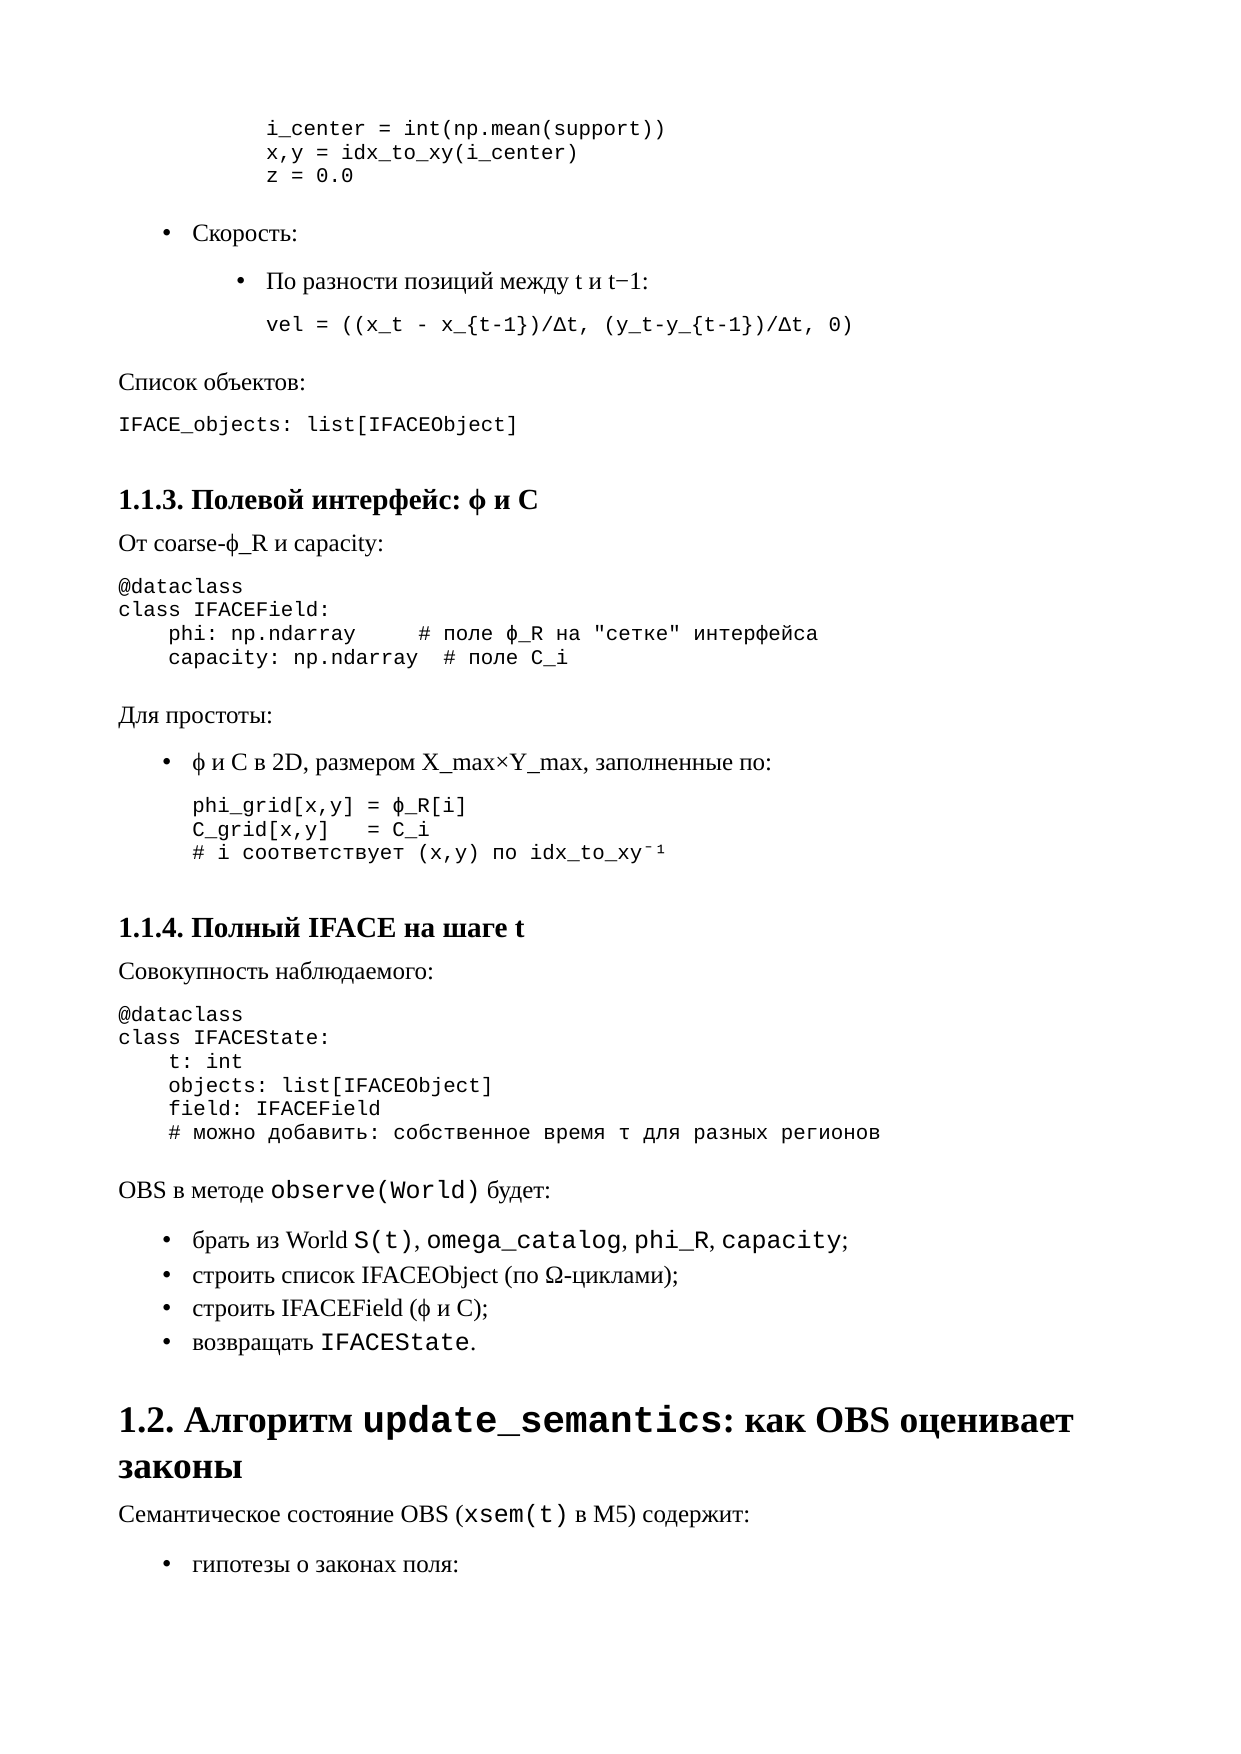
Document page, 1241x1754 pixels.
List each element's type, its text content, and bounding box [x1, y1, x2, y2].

list гипотезы о законах поля: [162, 1549, 1122, 1578]
text capacity: np.ndarray # поле C_i [118, 647, 1122, 670]
list брать из World S(t), omega_catalog, phi_R, capacity; [162, 1225, 1122, 1256]
subtitle 1.1.4. Полный IFACE на шаге t [118, 910, 1122, 944]
text Список объектов: [118, 367, 1122, 396]
text IFACE_objects: list[IFACEObject] [118, 414, 1122, 438]
text OBS в методе observe(World) будет: [118, 1175, 1122, 1206]
text t: int [118, 1051, 1122, 1075]
text # можно добавить: собственное время τ для разных регионов [118, 1122, 1122, 1146]
list ϕ и C в 2D, размером X_max×Y_max, заполненные по: [162, 747, 1122, 776]
subtitle 1.1.3. Полевой интерфейс: ϕ и C [118, 482, 1122, 516]
list строить IFACEField (ϕ и C); [162, 1293, 1122, 1322]
list строить список IFACEObject (по Ω‑циклами); [162, 1261, 1122, 1289]
list i_center = int(np.mean(support)) [236, 118, 1122, 142]
text field: IFACEField [118, 1098, 1122, 1122]
list # i соответствует (x,y) по idx_to_xy⁻¹ [162, 842, 1122, 866]
list vel = ((x_t - x_{t-1})/Δt, (y_t-y_{t-1})/Δt, 0) [236, 314, 1122, 337]
text Совокупность наблюдаемого: [118, 956, 1122, 985]
text Семантическое состояние OBS (xsem(t) в M5) содержит: [118, 1499, 1122, 1530]
text Для простоты: [118, 700, 1122, 729]
list возвращать IFACEState. [162, 1327, 1122, 1357]
list x,y = idx_to_xy(i_center) [236, 142, 1122, 165]
text class IFACEField: [118, 599, 1122, 623]
text От coarse‑ϕ_R и capacity: [118, 528, 1122, 557]
text class IFACEState: [118, 1027, 1122, 1051]
text @dataclass [118, 1004, 1122, 1027]
list phi_grid[x,y] = ϕ_R[i] [162, 795, 1122, 819]
subtitle 1.2. Алгоритм update_semantics: как OBS оценивает законы [118, 1397, 1122, 1487]
text objects: list[IFACEObject] [118, 1075, 1122, 1098]
list Скорость: [162, 218, 1122, 247]
list По разности позиций между t и t−1: [236, 266, 1122, 295]
text phi: np.ndarray # поле ϕ_R на "сетке" интерфейса [118, 623, 1122, 647]
text @dataclass [118, 576, 1122, 599]
list C_grid[x,y] = C_i [162, 819, 1122, 842]
list z = 0.0 [236, 165, 1122, 189]
